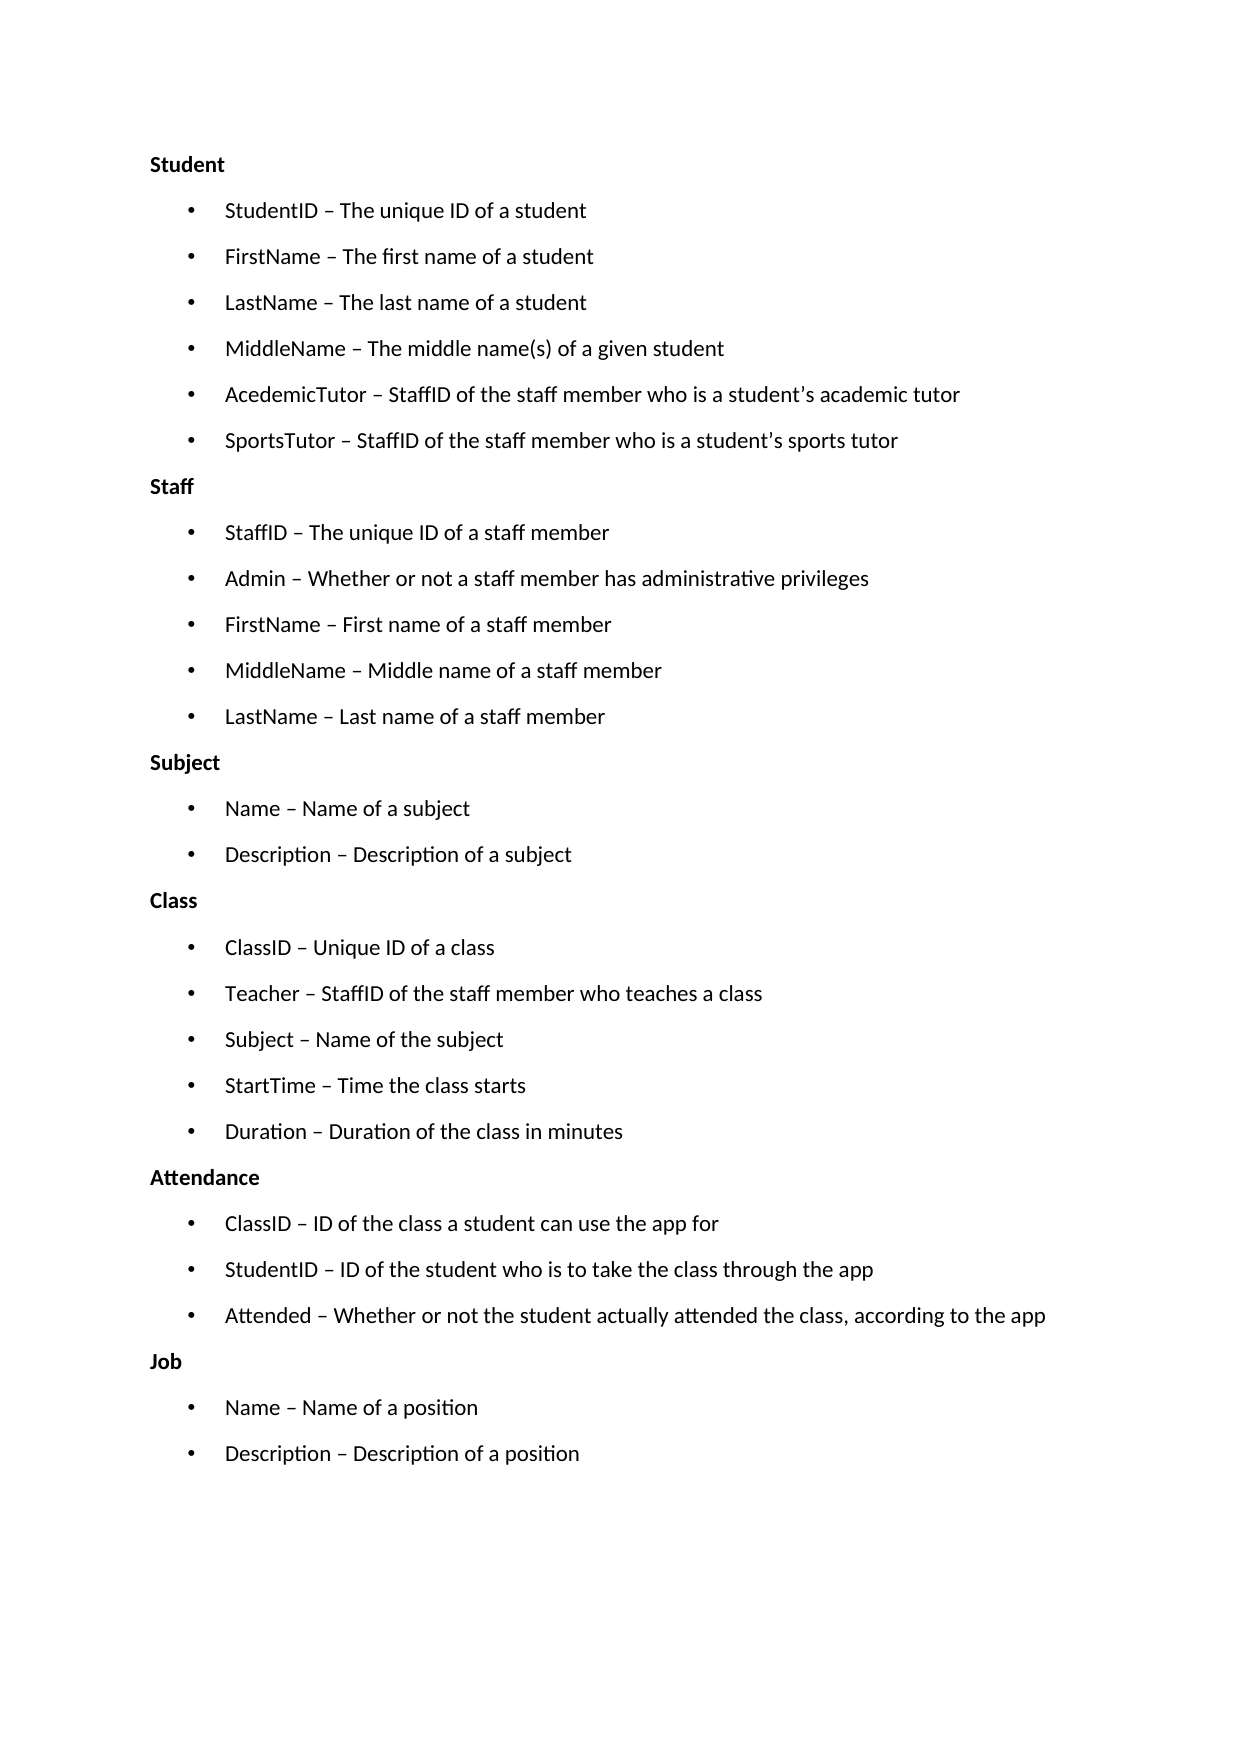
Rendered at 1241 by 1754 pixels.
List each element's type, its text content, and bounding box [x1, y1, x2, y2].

list SportsTutor – StaffID of the staff member who is a student’s sports tutor [187, 426, 1090, 454]
list StudentID – The unique ID of a student [187, 196, 1090, 224]
list LastName – The last name of a student [187, 288, 1090, 316]
list MiddleName – Middle name of a staff member [187, 656, 1090, 684]
list Attendance [150, 1163, 1090, 1191]
list ClassID – Unique ID of a class [187, 933, 1090, 961]
list StartTime – Time the class starts [187, 1071, 1090, 1099]
list Admin – Whether or not a staff member has administrative privileges [187, 564, 1090, 592]
list FirstName – The first name of a student [187, 242, 1090, 270]
list Description – Description of a subject [187, 841, 1090, 869]
list ClassID – ID of the class a student can use the app for [187, 1209, 1090, 1237]
list Teacher – StaffID of the staff member who teaches a class [187, 979, 1090, 1007]
list Subject – Name of the subject [187, 1025, 1090, 1053]
text Subject [150, 748, 1090, 777]
list Name – Name of a position [187, 1393, 1090, 1421]
text Student [150, 150, 1090, 178]
text Staff [150, 472, 1090, 500]
list Name – Name of a subject [187, 794, 1090, 823]
list StaffID – The unique ID of a staff member [187, 518, 1090, 546]
list LastName – Last name of a staff member [187, 702, 1090, 731]
list Attended – Whether or not the student actually attended the class, according to the app [187, 1301, 1090, 1329]
text Class [150, 887, 1090, 915]
list Description – Description of a position [187, 1439, 1090, 1467]
list Job [150, 1347, 1090, 1375]
list MiddleName – The middle name(s) of a given student [187, 334, 1090, 362]
list StudentID – ID of the student who is to take the class through the app [187, 1255, 1090, 1283]
list FirstName – First name of a staff member [187, 610, 1090, 638]
list AcedemicTutor – StaffID of the staff member who is a student’s academic tutor [187, 380, 1090, 408]
list Duration – Duration of the class in minutes [187, 1117, 1090, 1145]
